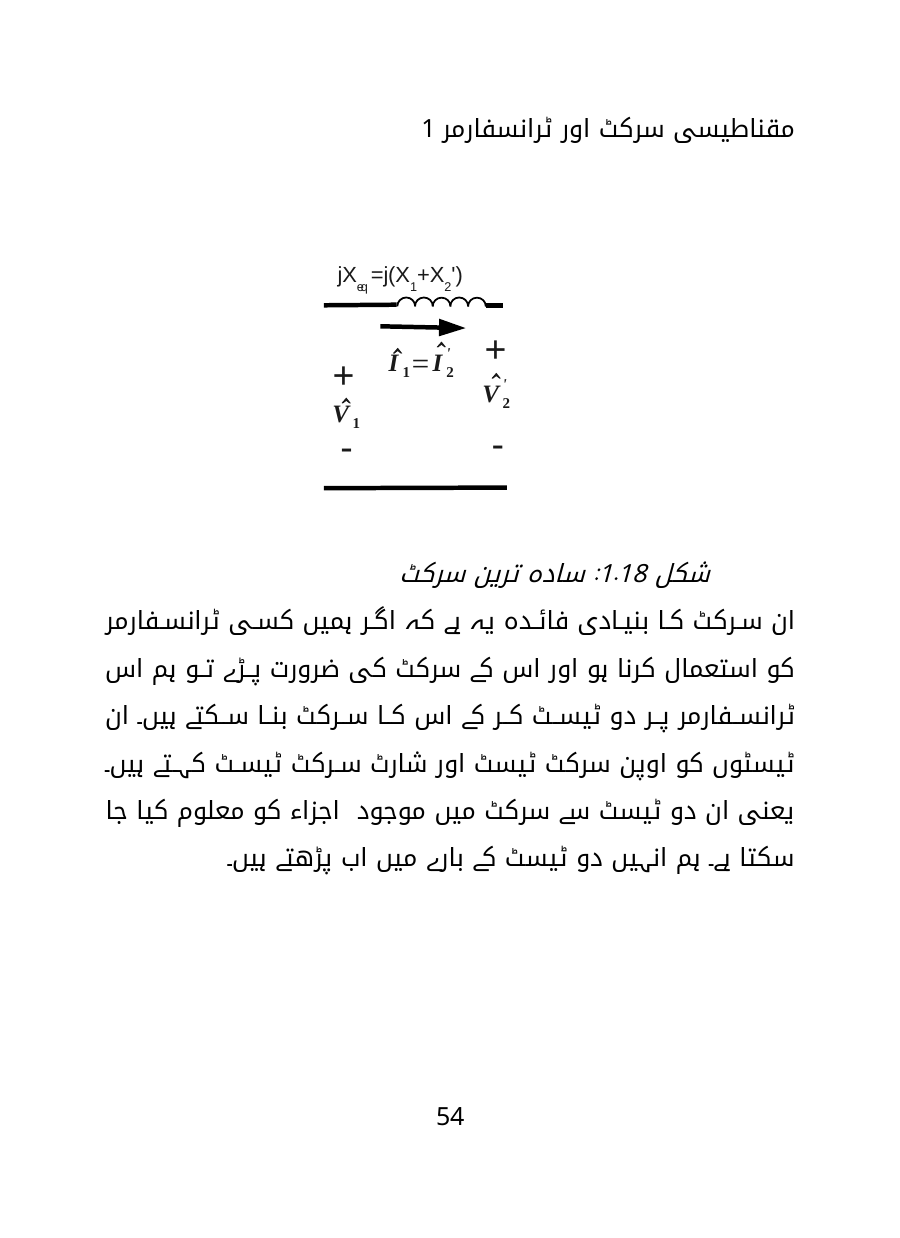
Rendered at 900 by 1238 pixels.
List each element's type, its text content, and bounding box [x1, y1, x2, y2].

text شکل 1.18: سادہ ترین سرکٹ [190, 241, 710, 598]
text ان سرکٹ کا بنیادی فائدہ یہ ہے کہ اگر ہمیں کسی ٹرانسفارمر کو استعمال کرنا ہو اور اس کے سرکٹ کی ضرورت پڑے تو ہم اس ٹرانسفارمر پر دو ٹیسٹ کر کے اس کا سرکٹ بنا سکتے ہیں۔ ان ٹیسٹوں کو اوپن سرکٹ ٹیسٹ اور شارٹ سرکٹ ٹیسٹ کہتے ہیں۔ یعنی ان دو ٹیسٹ سے سرکٹ میں موجود اجزاء کو معلوم کیا جا سکتا ہے۔ ہم انہیں دو ٹیسٹ کے بارے میں اب پڑھتے ہیں۔ [105, 229, 795, 882]
